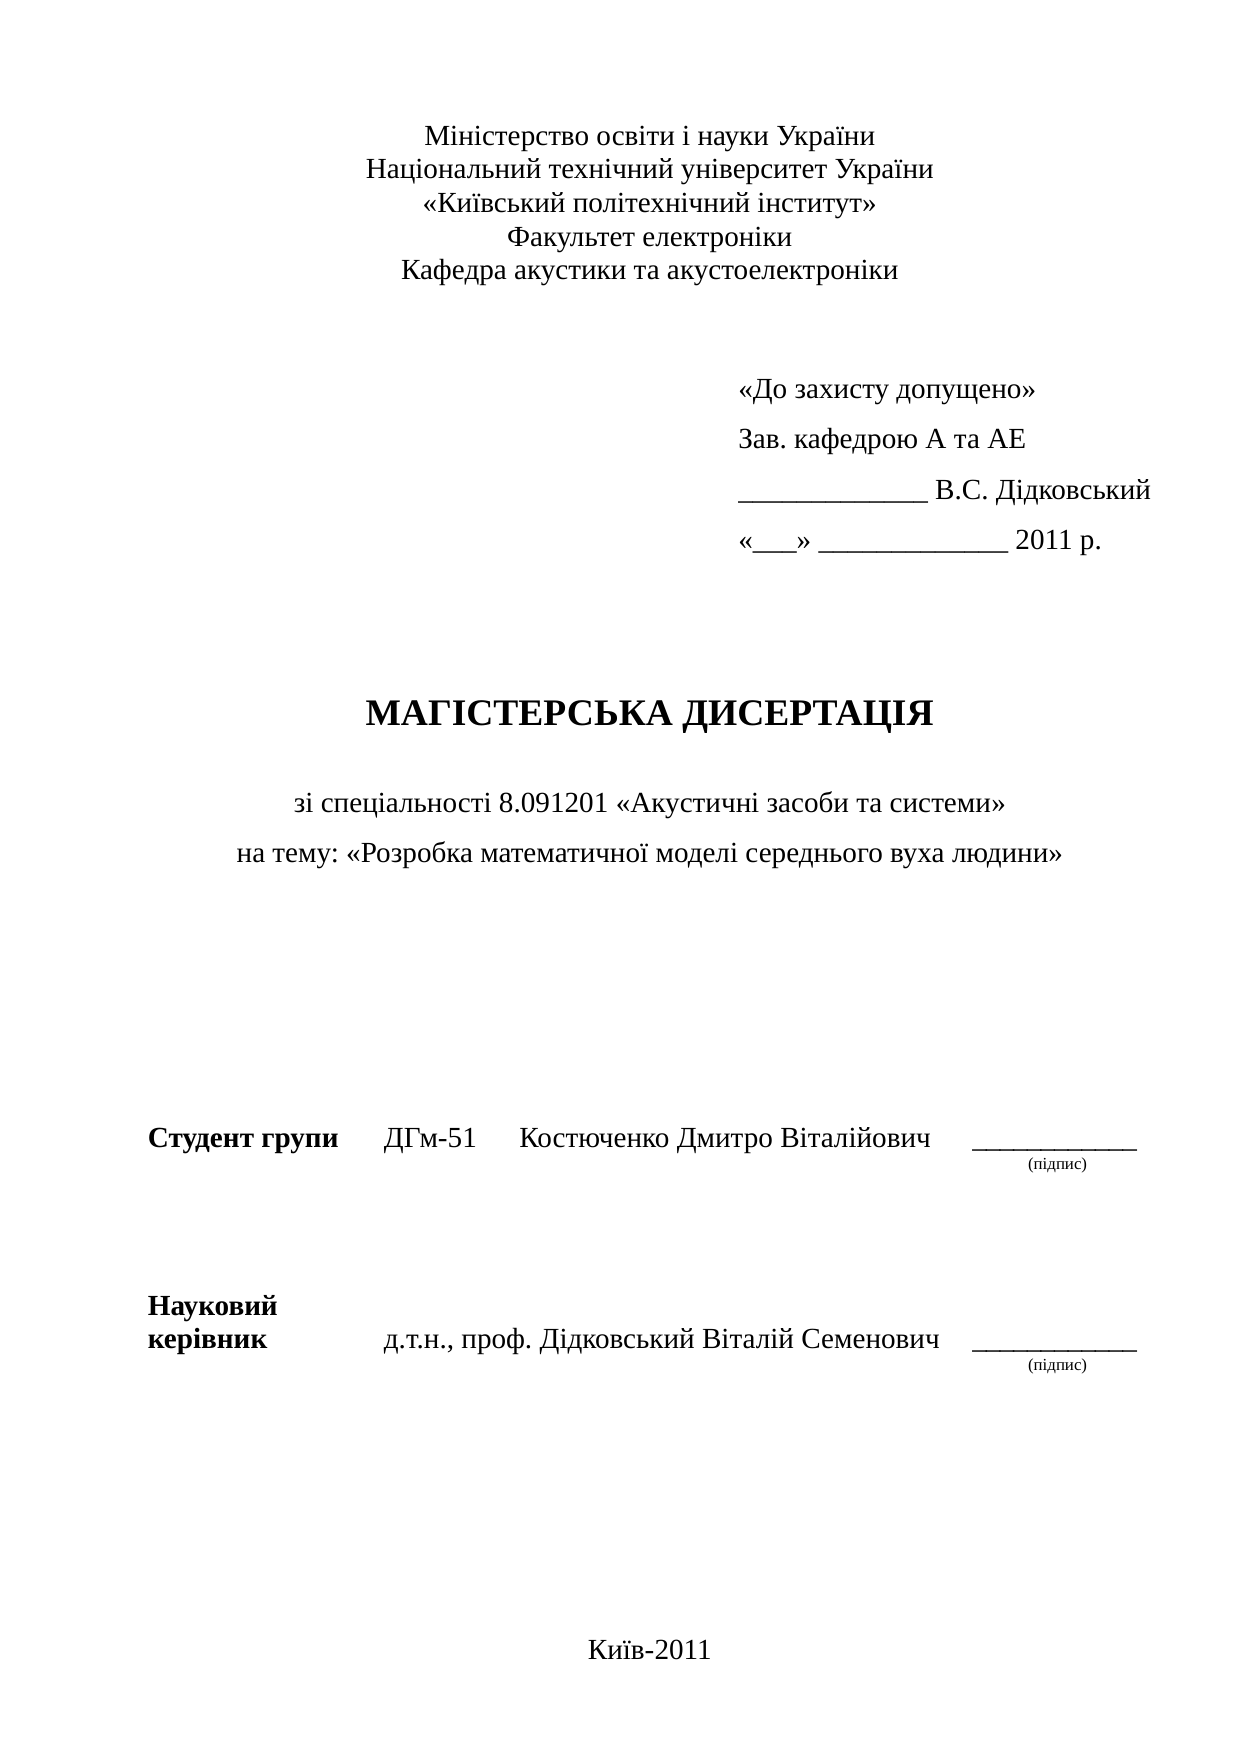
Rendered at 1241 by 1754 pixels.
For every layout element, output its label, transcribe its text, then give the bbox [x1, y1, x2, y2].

text Факультет електроніки [148, 219, 1152, 252]
text Національний технічний університет України [148, 152, 1152, 185]
text (підпис) [148, 1154, 1152, 1187]
text «До захисту допущено» [148, 371, 1152, 405]
text Науковий [148, 1288, 1152, 1322]
text _____________ В.С. Дідковський [148, 472, 1152, 506]
text «Київський політехнічний інститут» [148, 185, 1152, 219]
text «___» _____________ 2011 р. [148, 522, 1152, 556]
text на тему: «Розробка математичної моделі середнього вуха людини» [148, 835, 1152, 869]
text зі спеціальності 8.091201 «Акустичні засоби та системи» [148, 785, 1152, 818]
text Міністерство освіти і науки України [148, 118, 1152, 152]
text (підпис) [148, 1355, 1152, 1389]
text керівник д.т.н., проф. Дідковський Віталій Семенович [148, 1322, 1152, 1355]
text Зав. кафедрою А та АЕ [148, 422, 1152, 455]
subtitle Магістерська дисертація [148, 691, 1152, 734]
text Студент групи ДГм-51 Костюченко Дмитро Віталійович [148, 1120, 1152, 1154]
text Кафедра акустики та акустоелектроніки [148, 252, 1152, 286]
